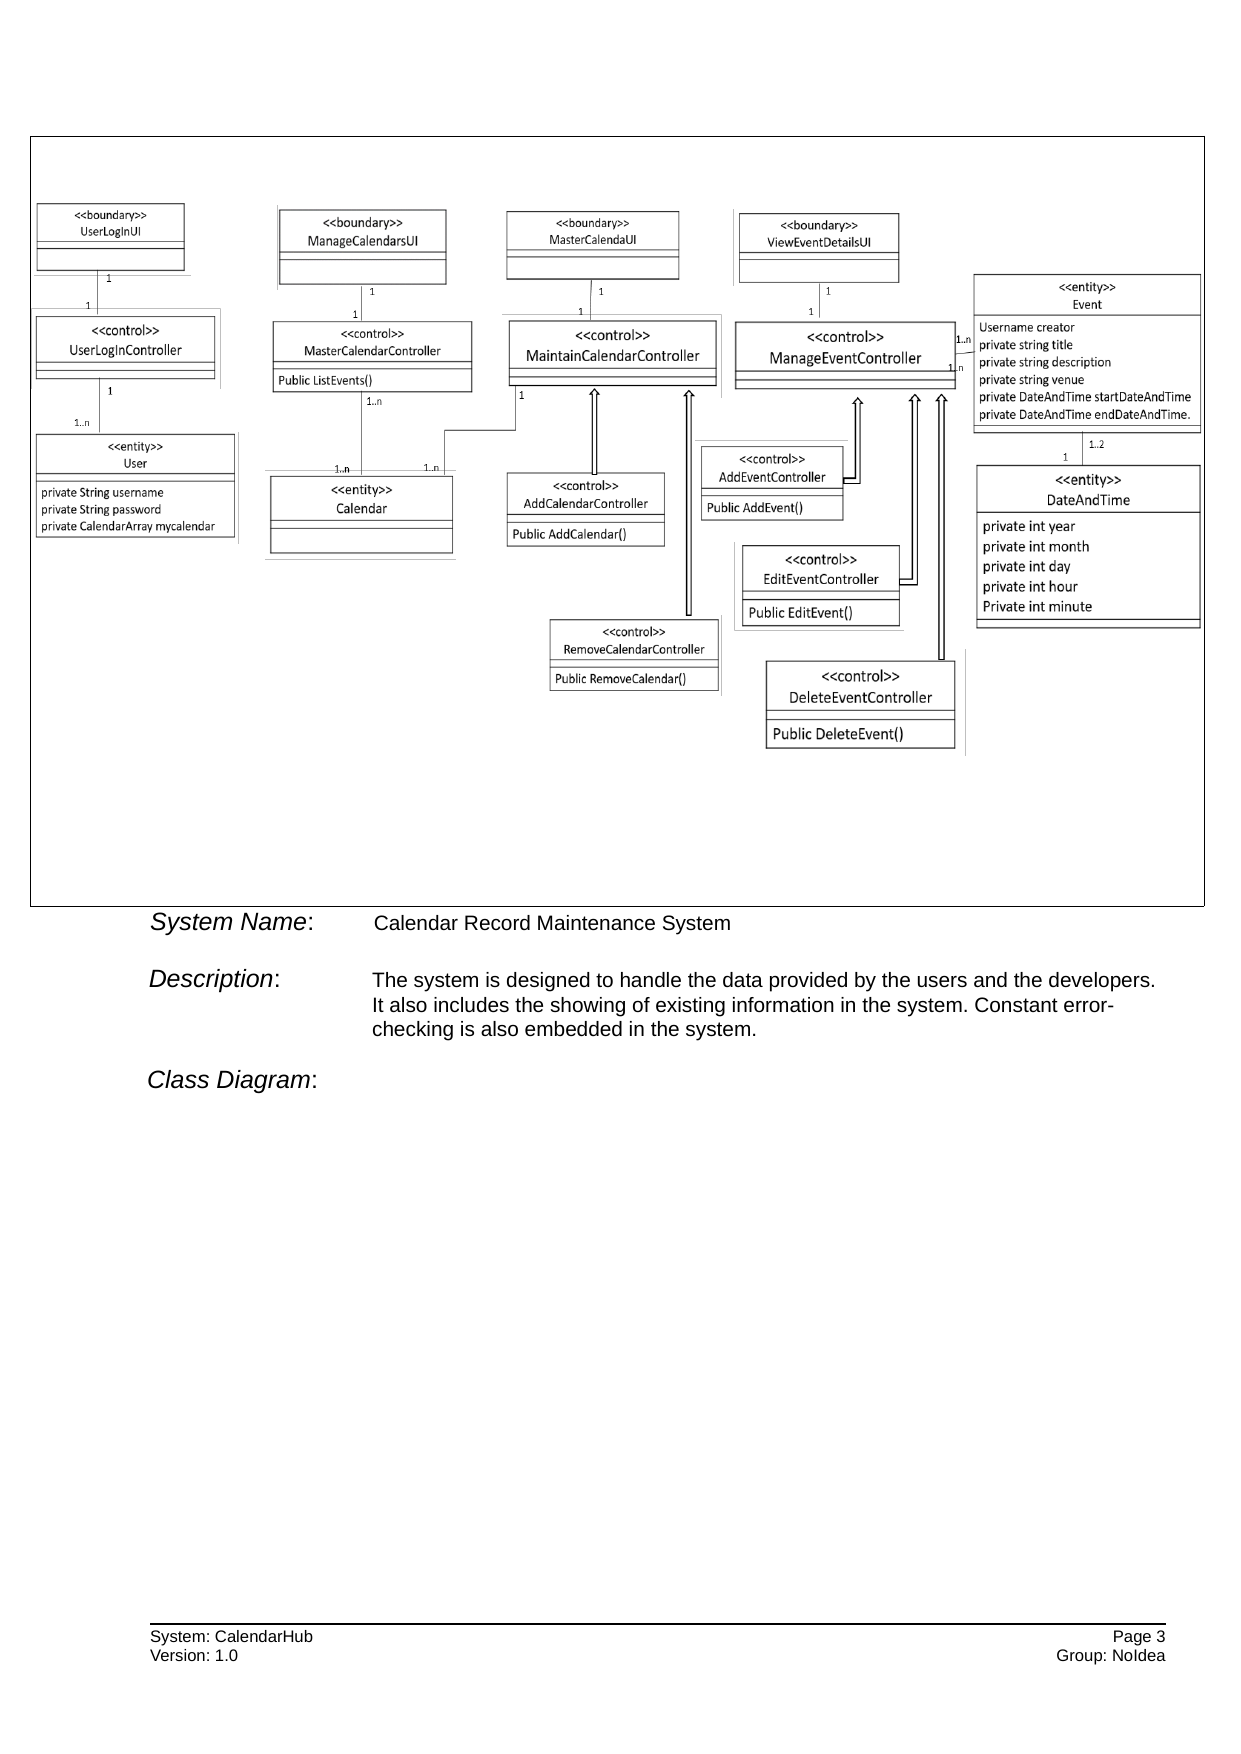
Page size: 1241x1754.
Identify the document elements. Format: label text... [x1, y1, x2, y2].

text Class Diagram: [147, 1064, 1166, 1093]
text [31, 137, 1204, 906]
text Description: The system is designed to handle the data provided by the users and the developers. It also includes the showing of existing information in the system. Constant error-checking is also embedded in the system. [148, 964, 1166, 1041]
text System Name: Calendar Record Maintenance System [150, 907, 1166, 935]
